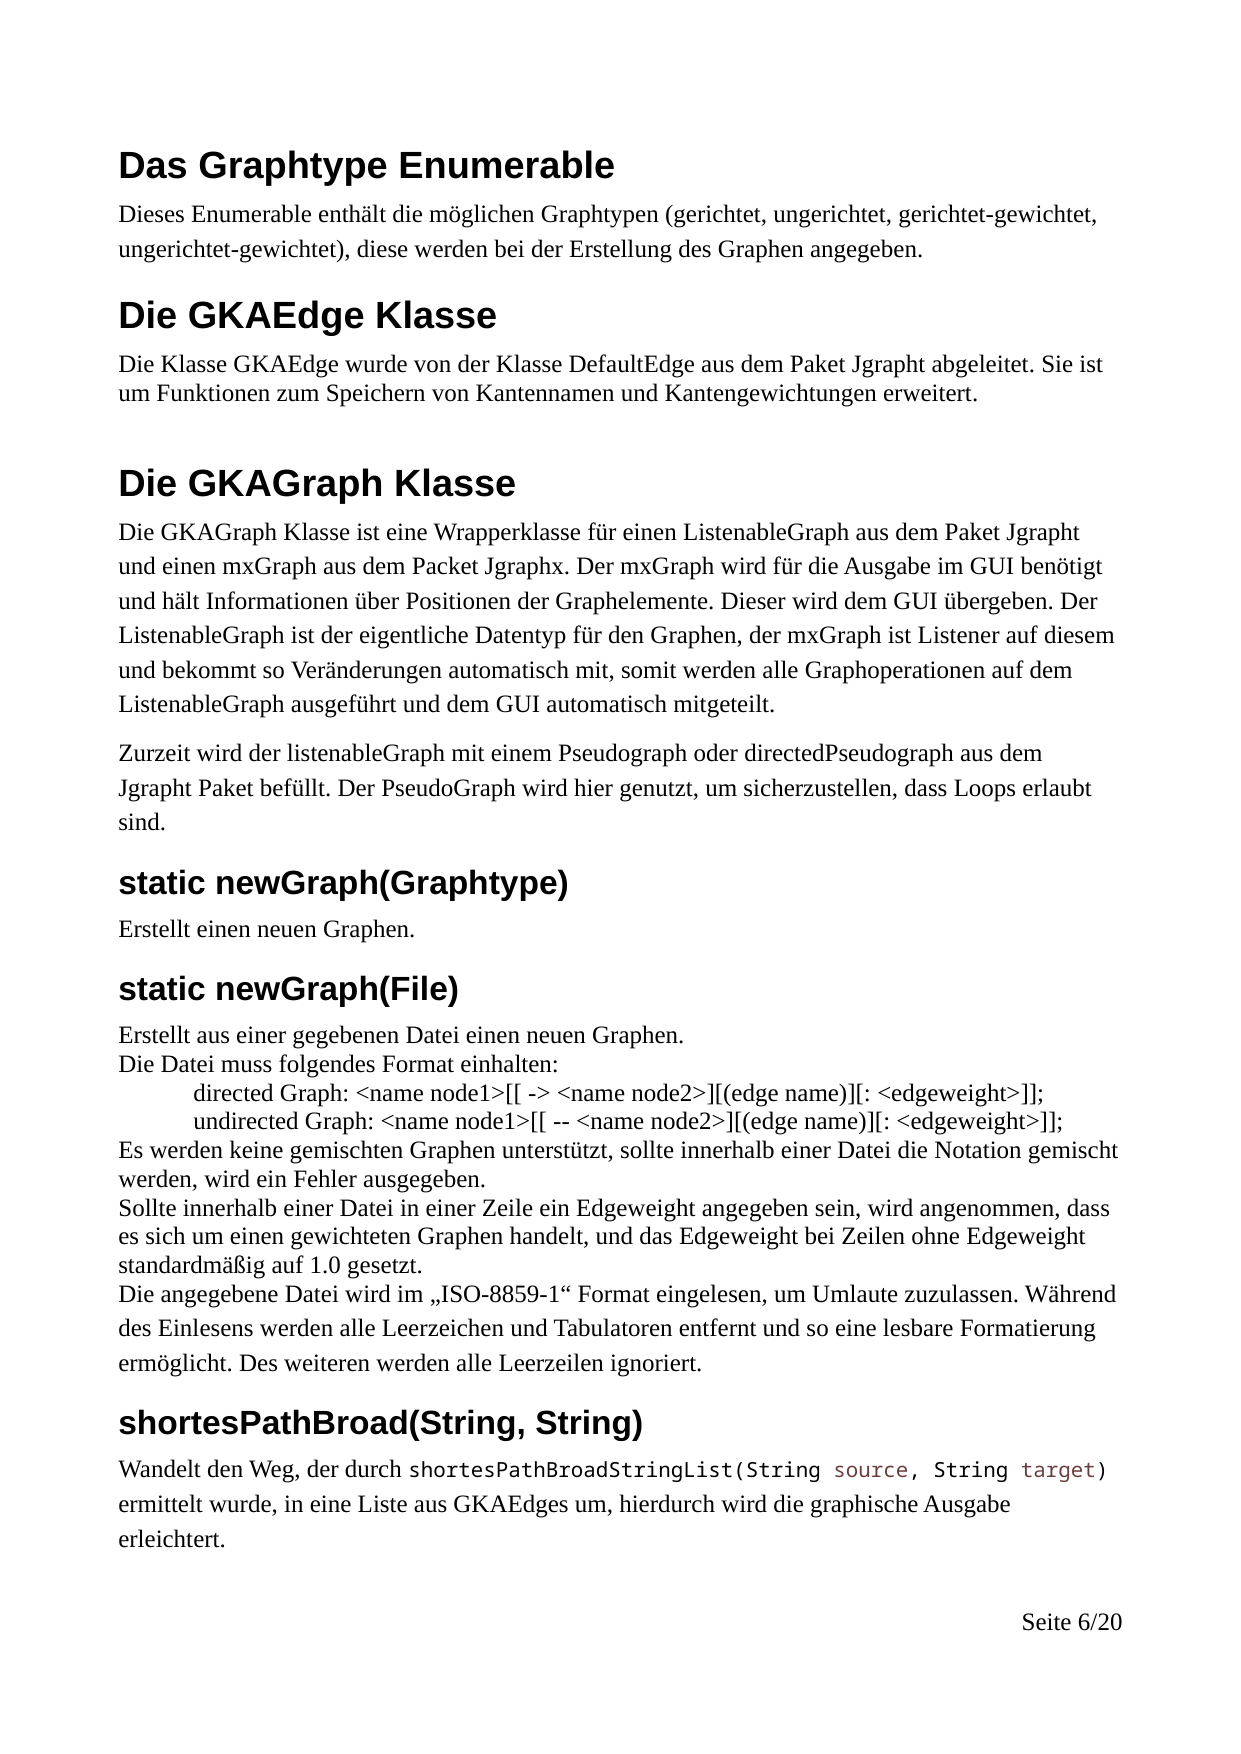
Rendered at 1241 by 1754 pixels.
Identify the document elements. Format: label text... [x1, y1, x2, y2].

subtitle shortesPathBroad(String, String) [118, 1403, 1122, 1442]
text Zurzeit wird der listenableGraph mit einem Pseudograph oder directedPseudograph aus dem Jgrapht Paket befüllt. Der PseudoGraph wird hier genutzt, um sicherzustellen, dass Loops erlaubt sind. [118, 738, 1122, 836]
text Wandelt den Weg, der durch shortesPathBroadStringList(String source, String target) ermittelt wurde, in eine Liste aus GKAEdges um, hierdurch wird die graphische Ausgabe erleichtert. [118, 1454, 1122, 1553]
text Die angegebene Datei wird im „ISO-8859-1“ Format eingelesen, um Umlaute zuzulassen. Während des Einlesens werden alle Leerzeichen und Tabulatoren entfernt und so eine lesbare Formatierung ermöglicht. Des weiteren werden alle Leerzeilen ignoriert. [118, 1279, 1122, 1377]
text directed Graph: <name node1>[[ -> <name node2>][(edge name)][: <edgeweight>]]; [118, 1078, 1122, 1106]
subtitle static newGraph(Graphtype) [118, 862, 1122, 901]
text Die Klasse GKAEdge wurde von der Klasse DefaultEdge aus dem Paket Jgrapht abgeleitet. Sie ist um Funktionen zum Speichern von Kantennamen und Kantengewichtungen erweitert. [118, 349, 1122, 407]
subtitle Die GKAEdge Klasse [118, 293, 1122, 337]
text Die Datei muss folgendes Format einhalten: [118, 1049, 1122, 1078]
text Sollte innerhalb einer Datei in einer Zeile ein Edgeweight angegeben sein, wird angenommen, dass es sich um einen gewichteten Graphen handelt, und das Edgeweight bei Zeilen ohne Edgeweight standardmäßig auf 1.0 gesetzt. [118, 1193, 1122, 1279]
subtitle Die GKAGraph Klasse [118, 461, 1122, 504]
text Es werden keine gemischten Graphen unterstützt, sollte innerhalb einer Datei die Notation gemischt werden, wird ein Fehler ausgegeben. [118, 1135, 1122, 1193]
subtitle static newGraph(File) [118, 969, 1122, 1008]
text undirected Graph: <name node1>[[ -- <name node2>][(edge name)][: <edgeweight>]]; [118, 1106, 1122, 1135]
text Dieses Enumerable enthält die möglichen Graphtypen (gerichtet, ungerichtet, gerichtet-gewichtet, ungerichtet-gewichtet), diese werden bei der Erstellung des Graphen angegeben. [118, 199, 1122, 262]
subtitle Das Graphtype Enumerable [118, 143, 1122, 187]
text Erstellt einen neuen Graphen. [118, 914, 1122, 942]
text Erstellt aus einer gegebenen Datei einen neuen Graphen. [118, 1020, 1122, 1049]
text Die GKAGraph Klasse ist eine Wrapperklasse für einen ListenableGraph aus dem Paket Jgrapht und einen mxGraph aus dem Packet Jgraphx. Der mxGraph wird für die Ausgabe im GUI benötigt und hält Informationen über Positionen der Graphelemente. Dieser wird dem GUI übergeben. Der ListenableGraph ist der eigentliche Datentyp für den Graphen, der mxGraph ist Listener auf diesem und bekommt so Veränderungen automatisch mit, somit werden alle Graphoperationen auf dem ListenableGraph ausgeführt und dem GUI automatisch mitgeteilt. [118, 517, 1122, 718]
